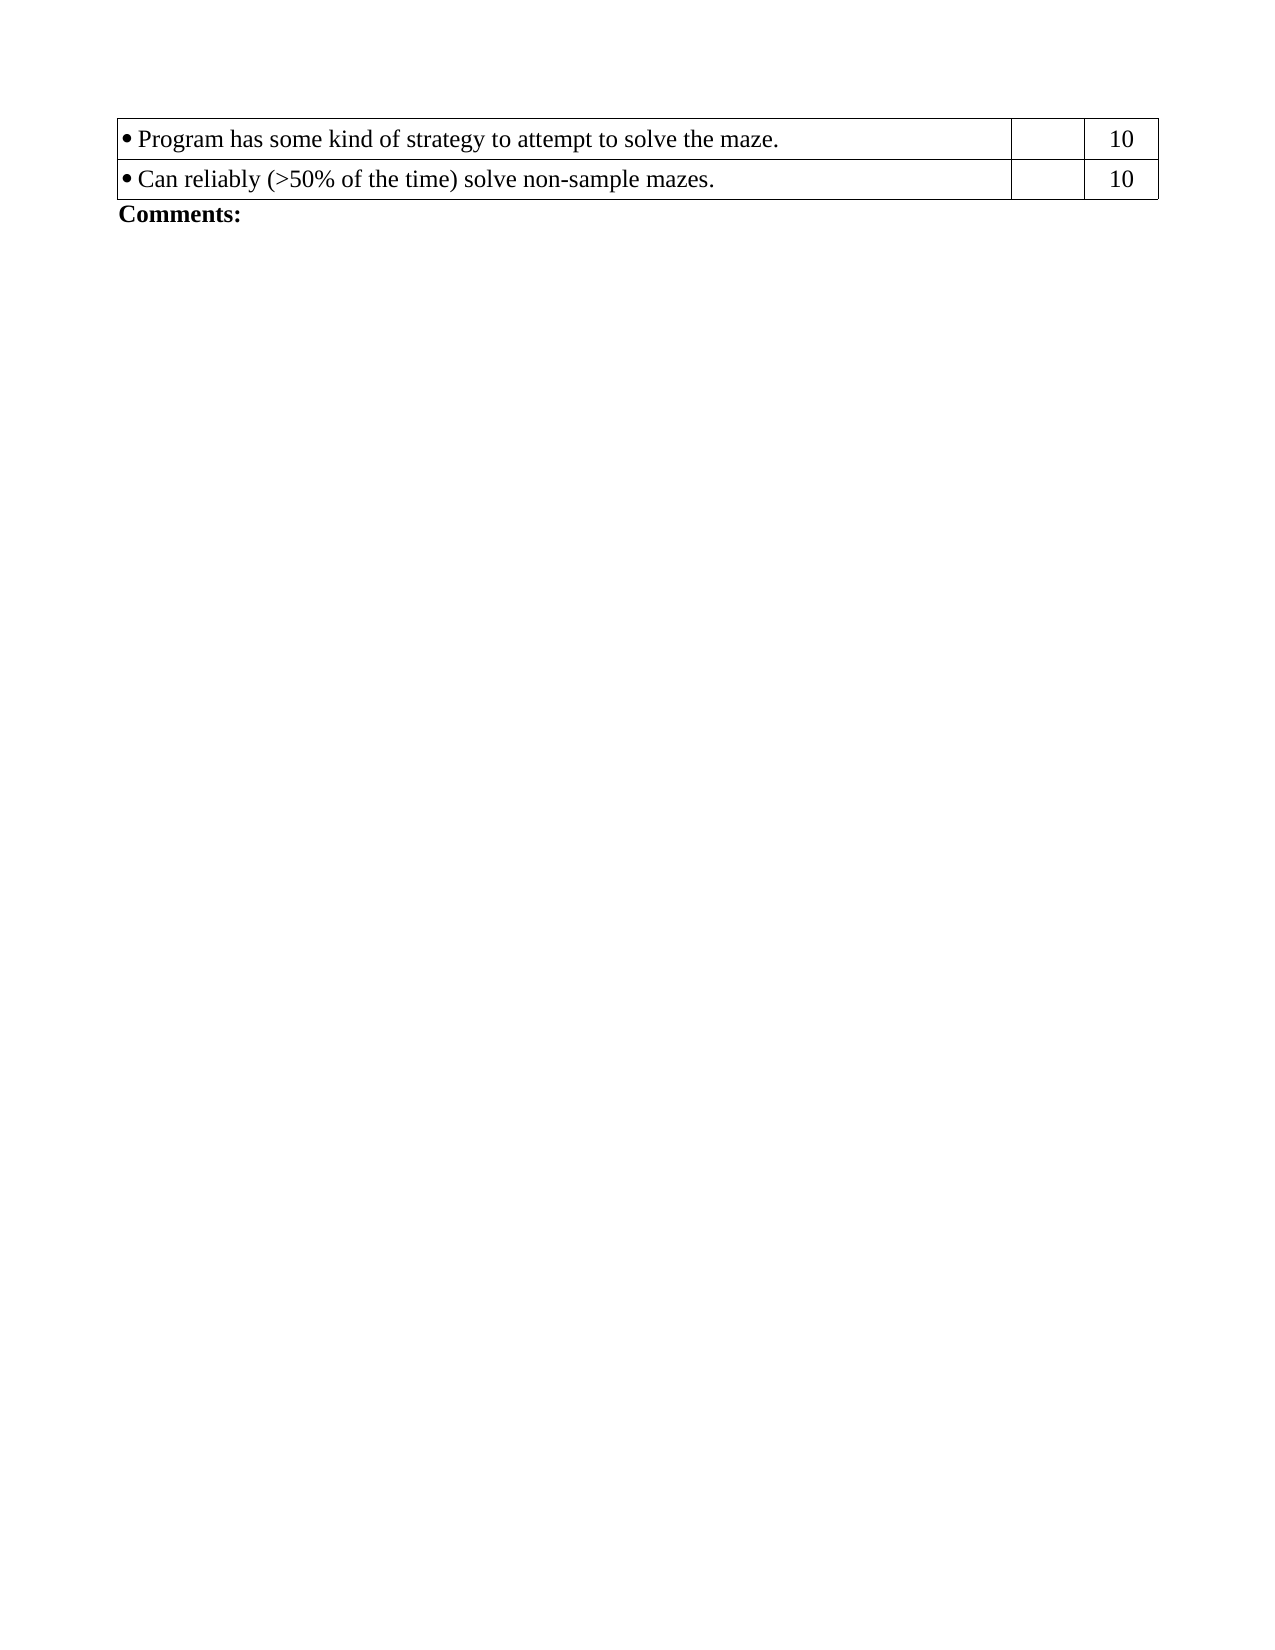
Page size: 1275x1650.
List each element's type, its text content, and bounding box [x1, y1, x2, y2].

table_cell Program has some kind of strategy to attempt to solve the maze. [118, 119, 1011, 158]
table_cell Can reliably (>50% of the time) solve non-sample mazes. [118, 160, 1011, 199]
table_cell 10 [1085, 119, 1158, 158]
text Comments: [118, 200, 1157, 228]
table_cell [1012, 119, 1084, 158]
table_cell 10 [1085, 160, 1158, 199]
table_cell [1012, 160, 1084, 199]
